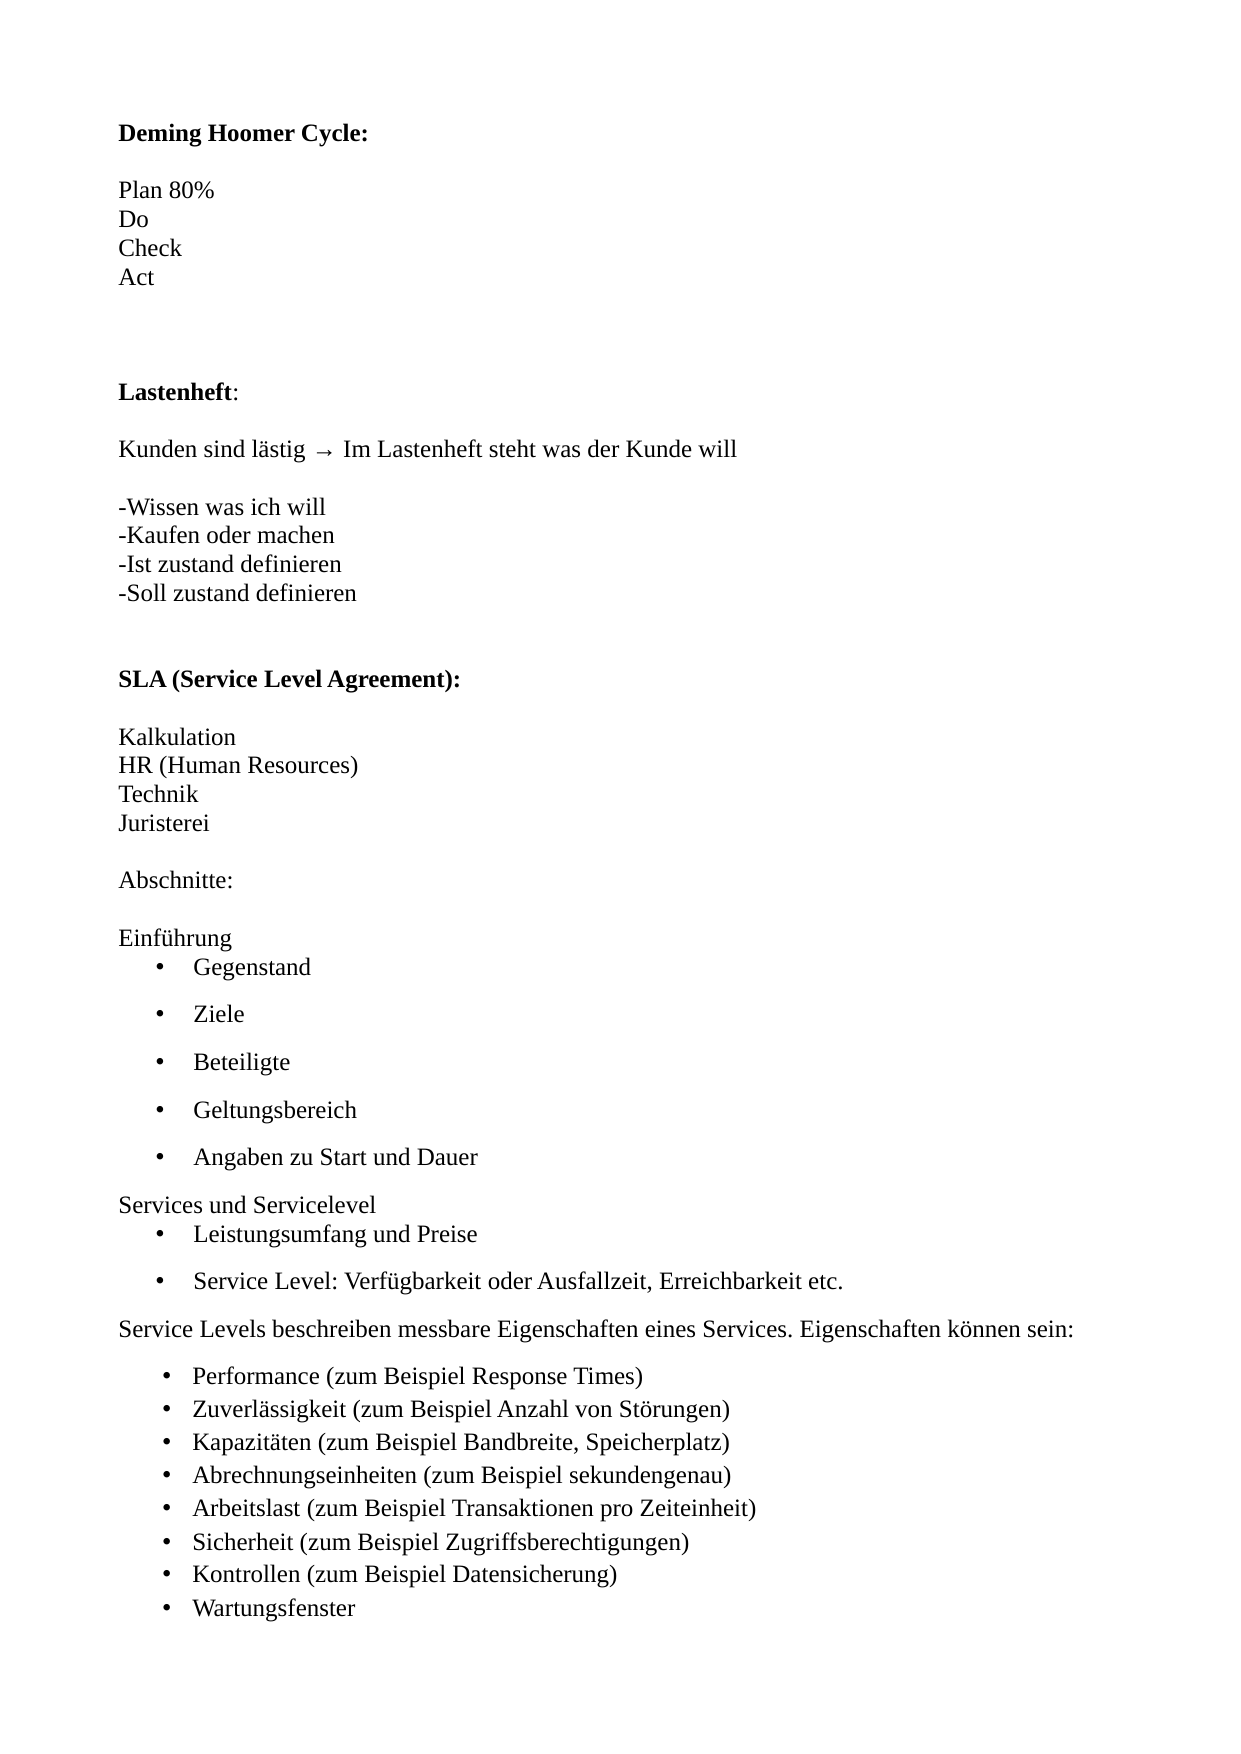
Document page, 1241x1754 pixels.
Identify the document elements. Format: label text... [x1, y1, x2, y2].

list Leistungsumfang und Preise [156, 1219, 1122, 1247]
list Abrechnungseinheiten (zum Beispiel sekundengenau) [162, 1461, 1122, 1489]
list Performance (zum Beispiel Response Times) [162, 1361, 1122, 1390]
list Beteiligte [156, 1047, 1122, 1076]
text -Ist zustand definieren [118, 549, 1122, 578]
text Abschnitte: [118, 866, 1122, 894]
text Do [118, 204, 1122, 233]
list Gegenstand [156, 952, 1122, 981]
list Kapazitäten (zum Beispiel Bandbreite, Speicherplatz) [162, 1427, 1122, 1456]
text -Kaufen oder machen [118, 521, 1122, 549]
list Wartungsfenster [162, 1593, 1122, 1621]
text -Soll zustand definieren [118, 578, 1122, 607]
text Services und Servicelevel [118, 1190, 1122, 1219]
list Kontrollen (zum Beispiel Datensicherung) [162, 1559, 1122, 1588]
text Technik [118, 779, 1122, 808]
text Act [118, 262, 1122, 291]
text -Wissen was ich will [118, 492, 1122, 521]
list Sicherheit (zum Beispiel Zugriffsberechtigungen) [162, 1527, 1122, 1555]
text SLA (Service Level Agreement): [118, 664, 1122, 693]
text Juristerei [118, 808, 1122, 837]
text Service Levels beschreiben messbare Eigenschaften eines Services. Eigenschaften können sein: [118, 1314, 1122, 1343]
text Plan 80% [118, 176, 1122, 204]
text Deming Hoomer Cycle: [118, 118, 1122, 147]
text Lastenheft: [118, 377, 1122, 406]
list Zuverlässigkeit (zum Beispiel Anzahl von Störungen) [162, 1394, 1122, 1423]
list Angaben zu Start und Dauer [156, 1142, 1122, 1171]
text Einführung [118, 923, 1122, 952]
list Arbeitslast (zum Beispiel Transaktionen pro Zeiteinheit) [162, 1493, 1122, 1522]
text Kunden sind lästig → Im Lastenheft steht was der Kunde will [118, 434, 1122, 463]
list Service Level: Verfügbarkeit oder Ausfallzeit, Erreichbarkeit etc. [156, 1266, 1122, 1295]
list Ziele [156, 999, 1122, 1028]
list Geltungsbereich [156, 1095, 1122, 1123]
text HR (Human Resources) [118, 751, 1122, 779]
text Kalkulation [118, 722, 1122, 751]
text Check [118, 233, 1122, 262]
